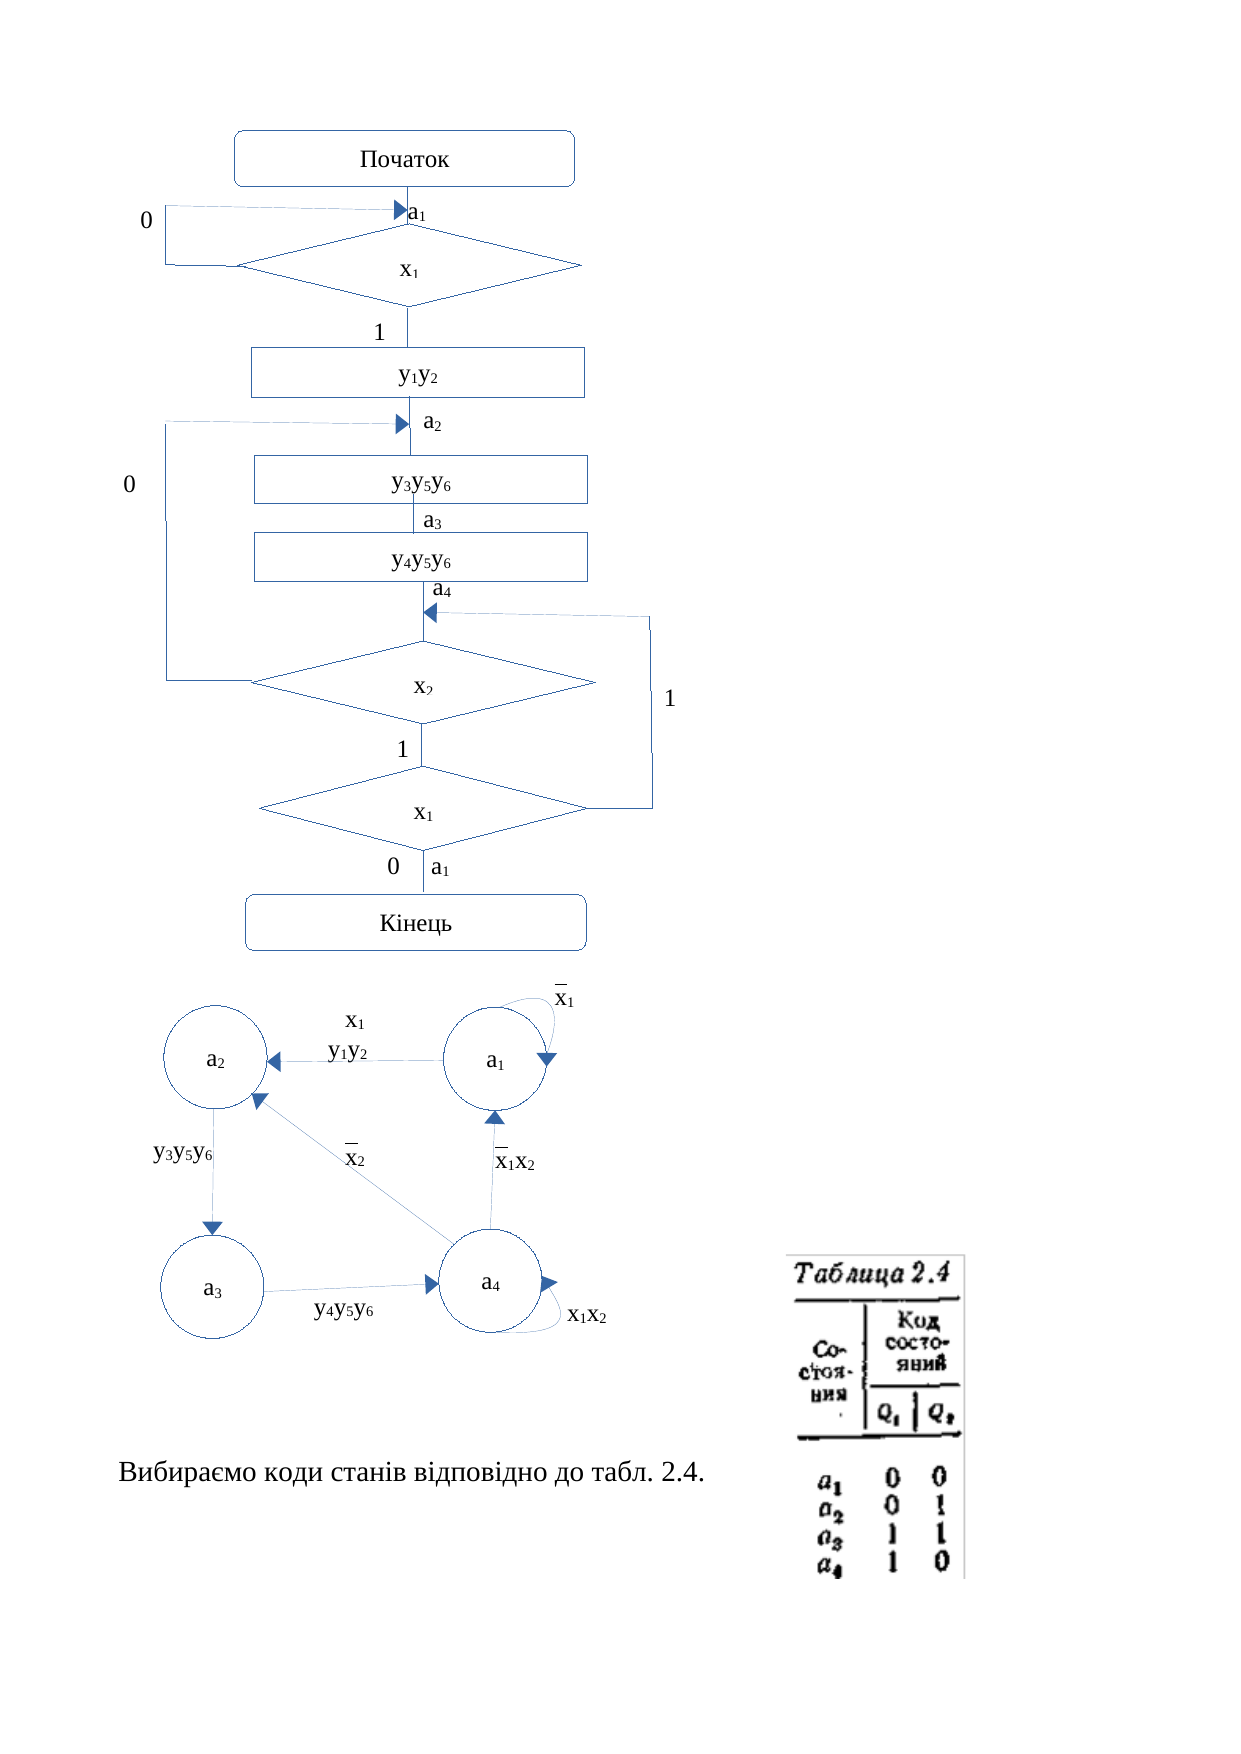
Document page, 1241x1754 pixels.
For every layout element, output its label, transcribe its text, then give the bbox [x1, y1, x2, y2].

text y4y5y6 [263, 543, 578, 572]
text [967, 1454, 1122, 1487]
text a2 [188, 1043, 243, 1072]
text a3 [185, 1272, 240, 1301]
text Кінець [257, 908, 574, 937]
text Вибираємо коди станів відповідно до табл. 2.4. [118, 1454, 785, 1487]
text x1 [350, 796, 496, 821]
text x2 [346, 671, 500, 694]
text Початок [246, 144, 563, 173]
picture [785, 1253, 967, 1579]
text a1 [467, 1044, 523, 1073]
text a4 [463, 1266, 518, 1295]
text y1y2 [260, 358, 575, 387]
text y3y5y6 [263, 465, 578, 494]
text x1 [332, 253, 486, 277]
